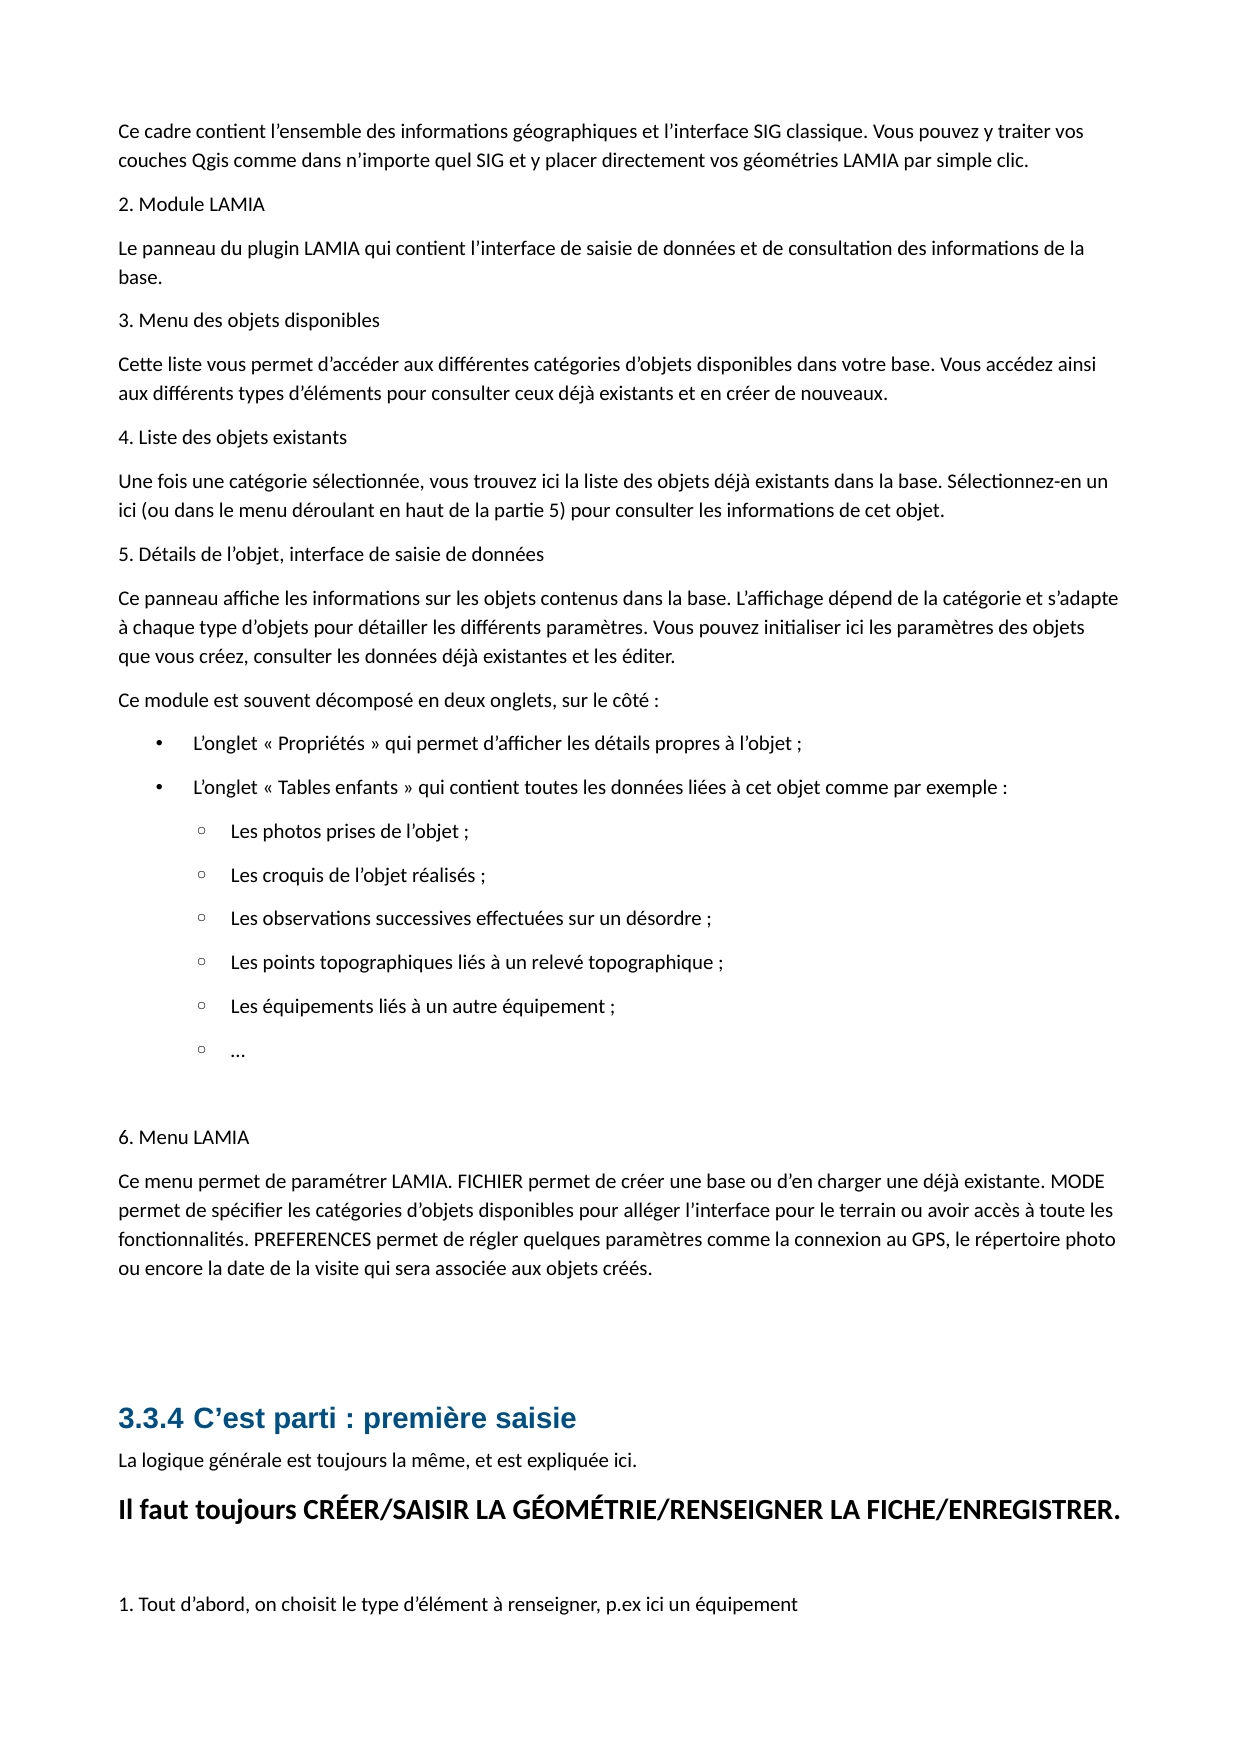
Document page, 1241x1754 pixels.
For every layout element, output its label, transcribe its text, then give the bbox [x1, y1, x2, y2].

subtitle C’est parti : première saisie [118, 1401, 1122, 1435]
text Ce panneau affiche les informations sur les objets contenus dans la base. L’affichage dépend de la catégorie et s’adapte à chaque type d’objets pour détailler les différents paramètres. Vous pouvez initialiser ici les paramètres des objets que vous créez, consulter les données déjà existantes et les éditer. [118, 585, 1122, 668]
text 4. Liste des objets existants [118, 424, 1122, 450]
text Le panneau du plugin LAMIA qui contient l’interface de saisie de données et de consultation des informations de la base. [118, 235, 1122, 289]
text Il faut toujours CRÉER/SAISIR LA GÉOMÉTRIE/RENSEIGNER LA FICHE/ENREGISTRER. [118, 1491, 1122, 1527]
text Une fois une catégorie sélectionnée, vous trouvez ici la liste des objets déjà existants dans la base. Sélectionnez-en un ici (ou dans le menu déroulant en haut de la partie 5) pour consulter les informations de cet objet. [118, 468, 1122, 523]
list Les équipements liés à un autre équipement ; [193, 993, 1122, 1018]
text 3. Menu des objets disponibles [118, 308, 1122, 333]
text Ce module est souvent décomposé en deux onglets, sur le côté : [118, 687, 1122, 712]
text 2. Module LAMIA [118, 191, 1122, 216]
list Les croquis de l’objet réalisés ; [193, 862, 1122, 887]
list Les photos prises de l’objet ; [193, 818, 1122, 843]
text Cette liste vous permet d’accéder aux différentes catégories d’objets disponibles dans votre base. Vous accédez ainsi aux différents types d’éléments pour consulter ceux déjà existants et en créer de nouveaux. [118, 351, 1122, 406]
text 1. Tout d’abord, on choisit le type d’élément à renseigner, p.ex ici un équipement [118, 1591, 1122, 1616]
list L’onglet « Tables enfants » qui contient toutes les données liées à cet objet comme par exemple : [156, 774, 1122, 800]
text 5. Détails de l’objet, interface de saisie de données [118, 541, 1122, 566]
text Ce cadre contient l’ensemble des informations géographiques et l’interface SIG classique. Vous pouvez y traiter vos couches Qgis comme dans n’importe quel SIG et y placer directement vos géométries LAMIA par simple clic. [118, 118, 1122, 173]
text La logique générale est toujours la même, et est expliquée ici. [118, 1448, 1122, 1473]
list Les observations successives effectuées sur un désordre ; [193, 906, 1122, 931]
text 6. Menu LAMIA [118, 1124, 1122, 1150]
list L’onglet « Propriétés » qui permet d’afficher les détails propres à l’objet ; [156, 731, 1122, 756]
list Les points topographiques liés à un relevé topographique ; [193, 949, 1122, 975]
text Ce menu permet de paramétrer LAMIA. FICHIER permet de créer une base ou d’en charger une déjà existante. MODE permet de spécifier les catégories d’objets disponibles pour alléger l’interface pour le terrain ou avoir accès à toute les fonctionnalités. PREFERENCES permet de régler quelques paramètres comme la connexion au GPS, le répertoire photo ou encore la date de la visite qui sera associée aux objets créés. [118, 1168, 1122, 1281]
list … [193, 1037, 1122, 1062]
